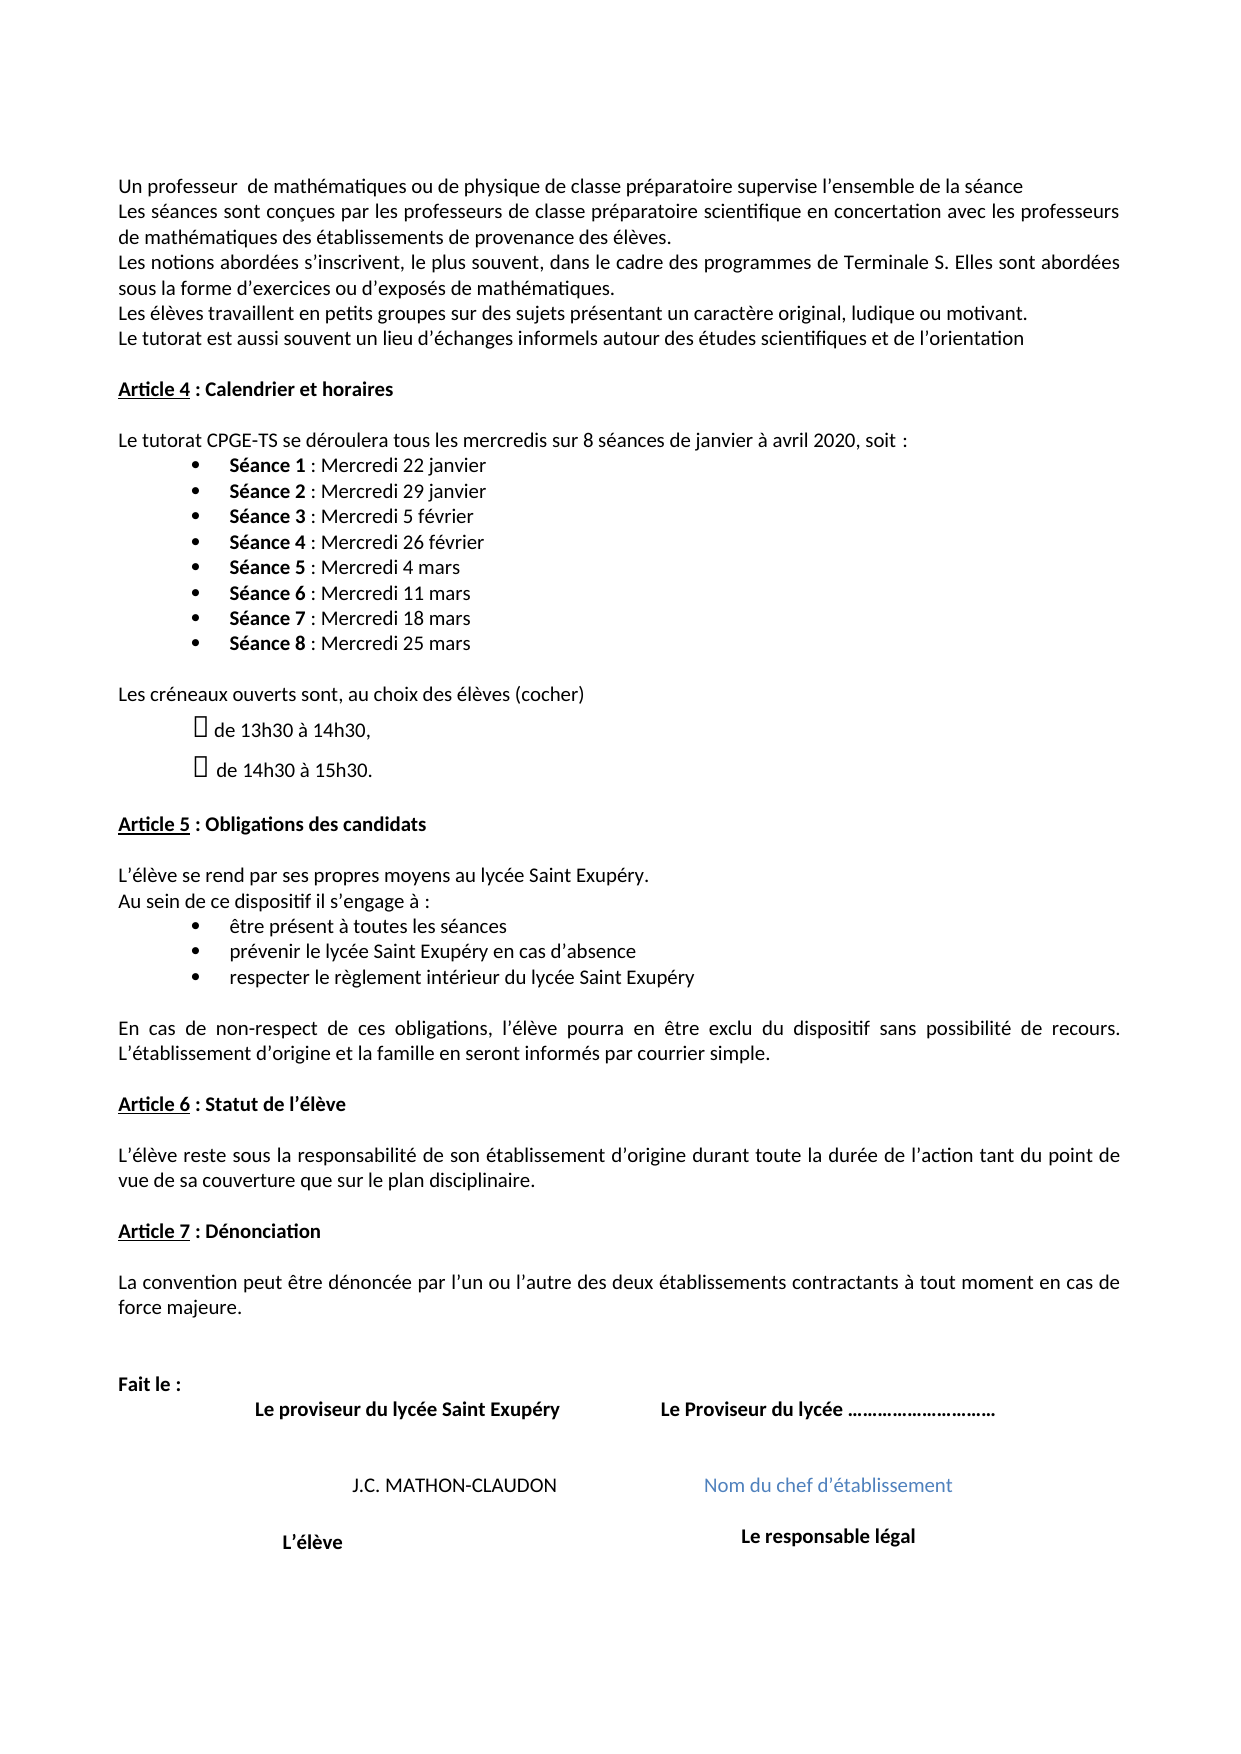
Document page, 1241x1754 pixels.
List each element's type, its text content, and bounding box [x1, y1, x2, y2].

table_cell L’élève [199, 1498, 616, 1556]
text Les notions abordées s’inscrivent, le plus souvent, dans le cadre des programmes de Terminale S. Elles sont abordées sous la forme d’exercices ou d’exposés de mathématiques. [118, 249, 1122, 300]
subtitle Article 5 : Obligations des candidats [118, 812, 1122, 837]
list être présent à toutes les séances [192, 913, 1122, 939]
text  de 13h30 à 14h30, [192, 707, 1122, 746]
text L’élève reste sous la responsabilité de son établissement d’origine durant toute la durée de l’action tant du point de vue de sa couverture que sur le plan disciplinaire. [118, 1142, 1122, 1193]
text Au sein de ce dispositif il s’engage à : [118, 888, 1122, 913]
list Séance 8 : Mercredi 25 mars [192, 631, 1122, 656]
text Les créneaux ouverts sont, au choix des élèves (cocher) [118, 681, 1122, 707]
list Séance 2 : Mercredi 29 janvier [192, 478, 1122, 503]
text Le tutorat est aussi souvent un lieu d’échanges informels autour des études scientifiques et de l’orientation [118, 326, 1122, 351]
text Article 6 : Statut de l’élève [118, 1091, 1122, 1117]
text Les élèves travaillent en petits groupes sur des sujets présentant un caractère original, ludique ou motivant. [118, 300, 1122, 326]
table_header Le Proviseur du lycée ………………………… Nom du chef d’établissement [616, 1396, 1041, 1498]
list Séance 6 : Mercredi 11 mars [192, 580, 1122, 605]
list Séance 1 : Mercredi 22 janvier [192, 453, 1122, 478]
text Fait le : [118, 1371, 1122, 1396]
text Le tutorat CPGE-TS se déroulera tous les mercredis sur 8 séances de janvier à avril 2020, soit : [118, 427, 1122, 453]
table_cell Le responsable légal [616, 1498, 1041, 1556]
text Les séances sont conçues par les professeurs de classe préparatoire scientifique en concertation avec les professeurs de mathématiques des établissements de provenance des élèves. [118, 198, 1122, 249]
text En cas de non-respect de ces obligations, l’élève pourra en être exclu du dispositif sans possibilité de recours. L’établissement d’origine et la famille en seront informés par courrier simple. [118, 1015, 1122, 1066]
list Séance 4 : Mercredi 26 février [192, 529, 1122, 554]
list Séance 3 : Mercredi 5 février [192, 503, 1122, 529]
text La convention peut être dénoncée par l’un ou l’autre des deux établissements contractants à tout moment en cas de force majeure. [118, 1269, 1122, 1320]
list respecter le règlement intérieur du lycée Saint Exupéry [192, 964, 1122, 989]
list Séance 5 : Mercredi 4 mars [192, 554, 1122, 580]
text L’élève se rend par ses propres moyens au lycée Saint Exupéry. [118, 862, 1122, 888]
list prévenir le lycée Saint Exupéry en cas d’absence [192, 939, 1122, 964]
list Séance 7 : Mercredi 18 mars [192, 605, 1122, 631]
text Article 7 : Dénonciation [118, 1218, 1122, 1244]
text Un professeur de mathématiques ou de physique de classe préparatoire supervise l’ensemble de la séance [118, 173, 1122, 198]
text  de 14h30 à 15h30. [192, 746, 1122, 786]
text Article 4 : Calendrier et horaires [118, 376, 1122, 402]
table_header Le proviseur du lycée Saint Exupéry J.C. MATHON-CLAUDON [199, 1396, 616, 1498]
